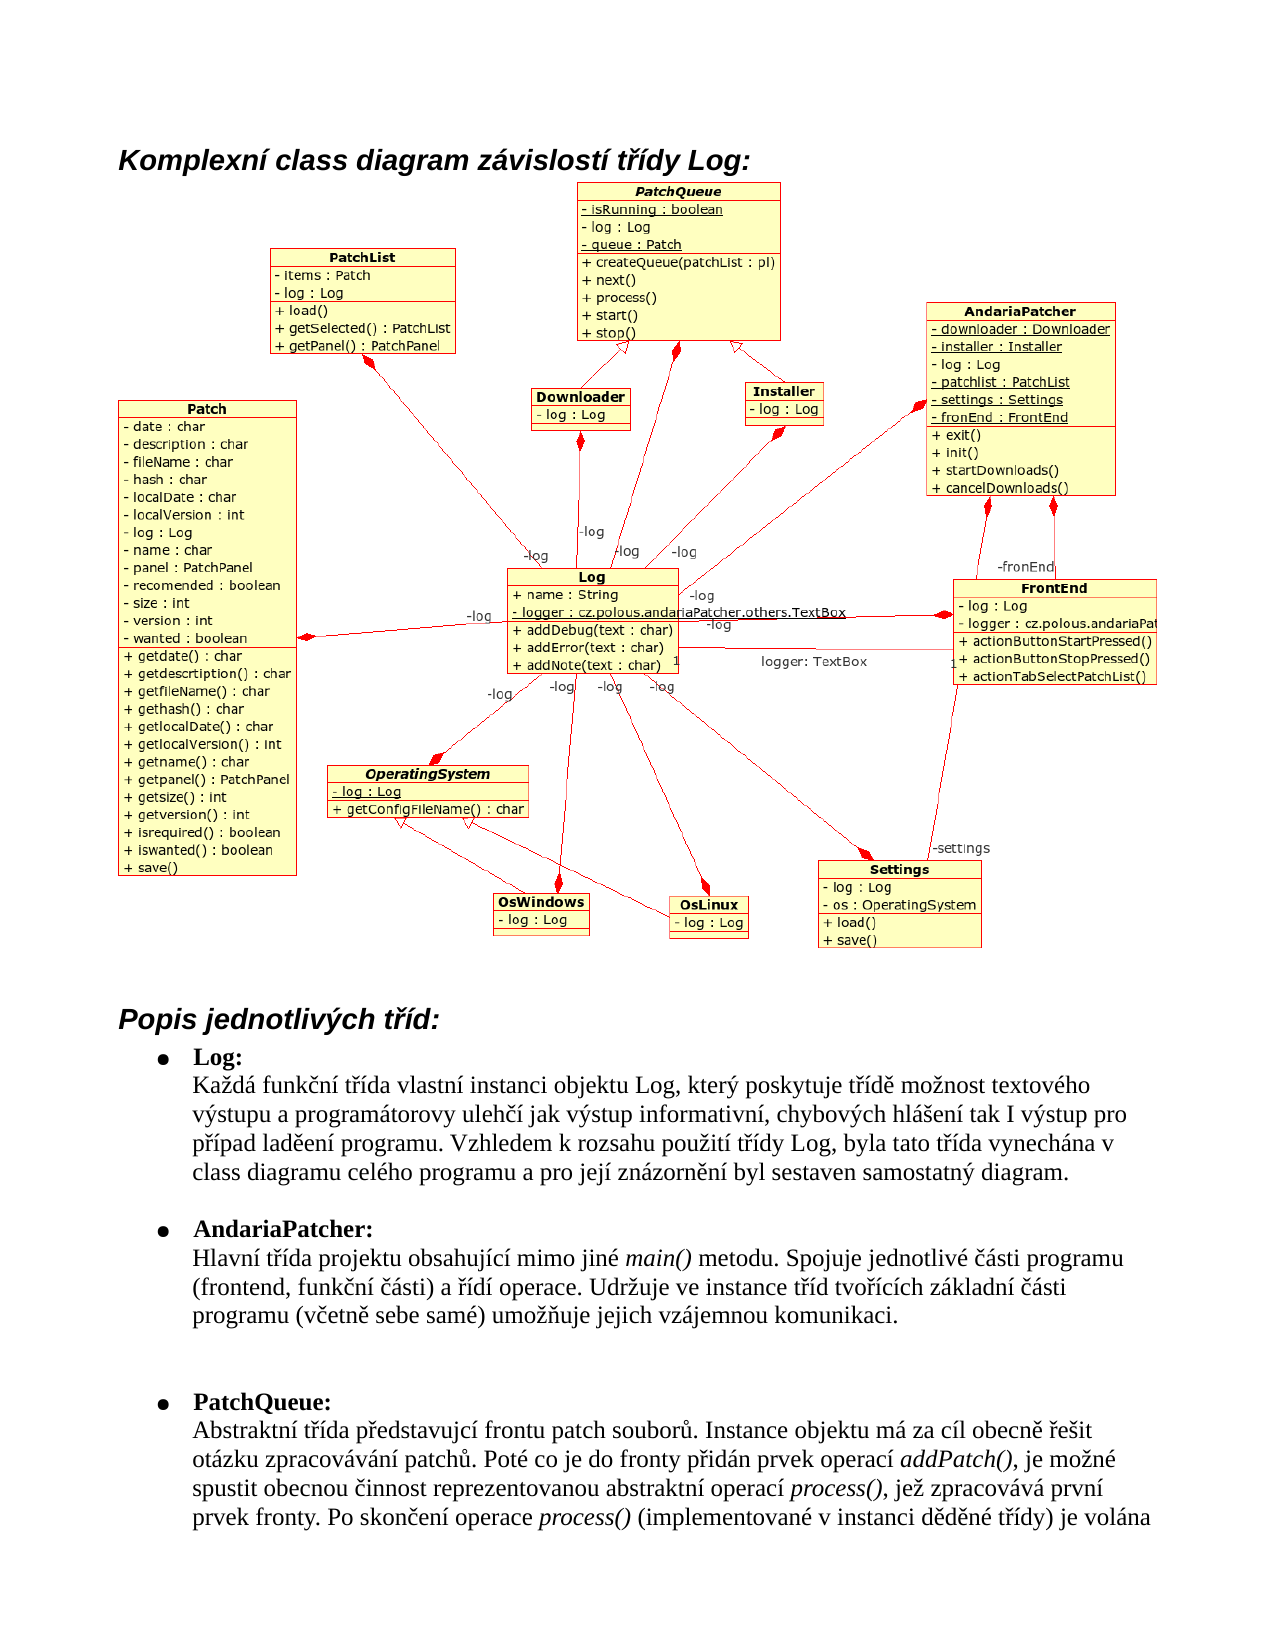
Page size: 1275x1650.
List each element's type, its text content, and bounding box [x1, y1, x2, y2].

text Hlavní třída projektu obsahující mimo jiné main() metodu. Spojuje jednotlivé části programu (frontend, funkční části) a řídí operace. Udržuje ve instance tříd tvořících základní části programu (včetně sebe samé) umožňuje jejich vzájemnou komunikaci. [192, 1243, 1157, 1329]
list PatchQueue: [156, 1387, 1157, 1415]
list Log: [156, 1042, 1157, 1070]
list AndariaPatcher: [156, 1214, 1157, 1243]
text Každá funkční třída vlastní instanci objektu Log, který poskytuje třídě možnost textového výstupu a programátorovy ulehčí jak výstup informativní, chybových hlášení tak I výstup pro případ laděení programu. Vzhledem k rozsahu použití třídy Log, byla tato třída vynechána v class diagramu celého programu a pro její znázornění byl sestaven samostatný diagram. [192, 1070, 1157, 1185]
subtitle Komplexní class diagram závislostí třídy Log: [118, 143, 1157, 177]
picture [118, 182, 1157, 948]
text Abstraktní třída představujcí frontu patch souborů. Instance objektu má za cíl obecně řešit otázku zpracovávání patchů. Poté co je do fronty přidán prvek operací addPatch(), je možné spustit obecnou činnost reprezentovanou abstraktní operací process(), jež zpracovává první prvek fronty. Po skončení operace process() (implementované v instanci děděné třídy) je volána [192, 1415, 1157, 1530]
subtitle Popis jednotlivých tříd: [118, 1002, 1157, 1035]
